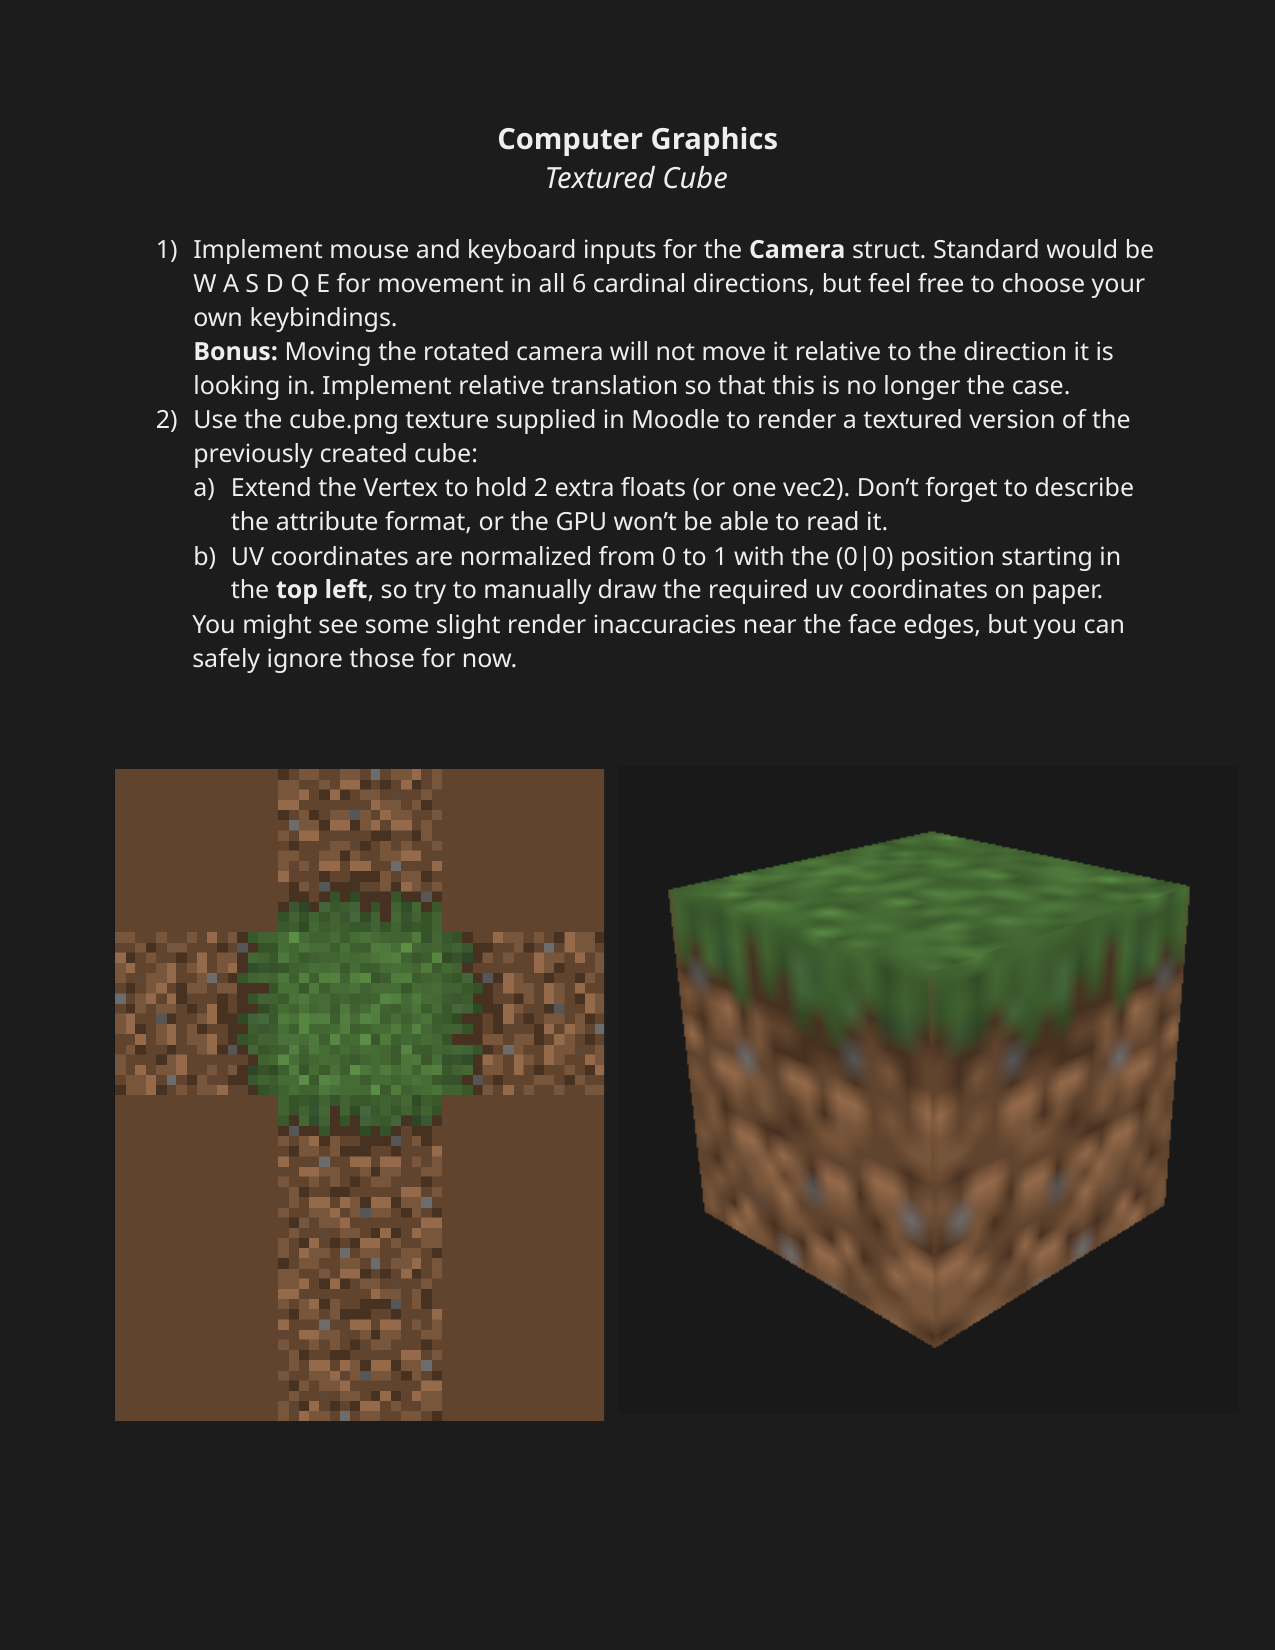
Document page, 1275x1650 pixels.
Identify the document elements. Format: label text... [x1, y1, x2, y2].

picture [617, 766, 1239, 1414]
list UV coordinates are normalized from 0 to 1 with the (0|0) position starting in the top left, so try to manually draw the required uv coordinates on paper. [193, 538, 1157, 606]
text Computer Graphics [118, 118, 1157, 158]
list Implement mouse and keyboard inputs for the Camera struct. Standard would be W A S D Q E for movement in all 6 cardinal directions, but feel free to choose your own keybindings. [156, 232, 1157, 334]
list Use the cube.png texture supplied in Moodle to render a textured version of the previously created cube: [156, 402, 1157, 470]
text You might see some slight render inaccuracies near the face edges, but you can safely ignore those for now. [118, 606, 1157, 674]
picture [114, 769, 605, 1421]
list Extend the Vertex to hold 2 extra floats (or one vec2). Don’t forget to describe the attribute format, or the GPU won’t be able to read it. [193, 470, 1157, 538]
list Bonus: Moving the rotated camera will not move it relative to the direction it is looking in. Implement relative translation so that this is no longer the case. [156, 334, 1157, 402]
text Textured Cube [118, 158, 1157, 197]
